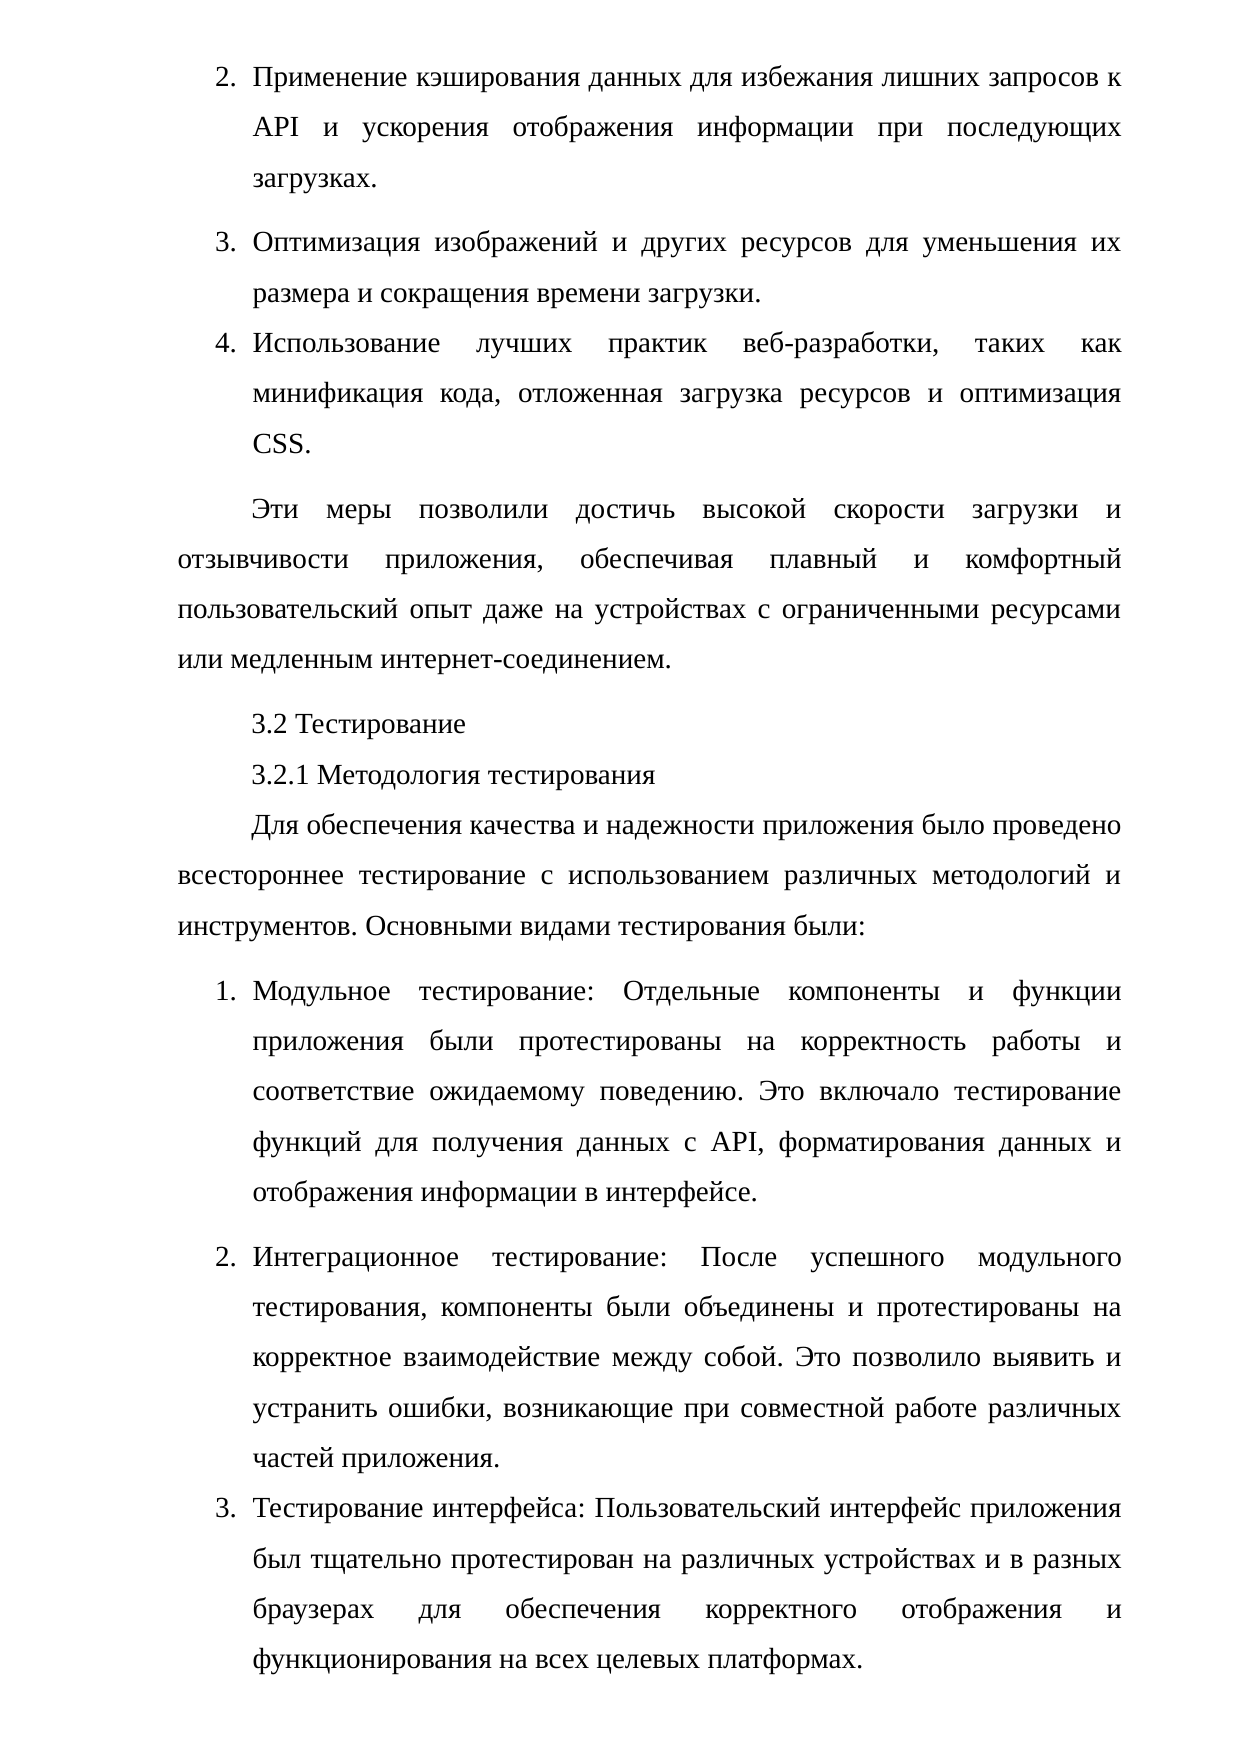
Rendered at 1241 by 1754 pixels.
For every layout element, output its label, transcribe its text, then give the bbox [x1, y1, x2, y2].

list Интеграционное тестирование: После успешного модульного тестирования, компоненты были объединены и протестированы на корректное взаимодействие между собой. Это позволило выявить и устранить ошибки, возникающие при совместной работе различных частей приложения. [215, 1239, 1122, 1474]
text Эти меры позволили достичь высокой скорости загрузки и отзывчивости приложения, обеспечивая плавный и комфортный пользовательский опыт даже на устройствах с ограниченными ресурсами или медленным интернет-соединением. [177, 491, 1122, 675]
list Оптимизация изображений и других ресурсов для уменьшения их размера и сокращения времени загрузки. [215, 224, 1122, 308]
subtitle 3.2.1 Методология тестирования [177, 757, 1122, 790]
list Применение кэширования данных для избежания лишних запросов к API и ускорения отображения информации при последующих загрузках. [215, 59, 1122, 193]
list Использование лучших практик веб-разработки, таких как минификация кода, отложенная загрузка ресурсов и оптимизация CSS. [215, 325, 1122, 459]
text Для обеспечения качества и надежности приложения было проведено всестороннее тестирование с использованием различных методологий и инструментов. Основными видами тестирования были: [177, 807, 1122, 941]
list Модульное тестирование: Отдельные компоненты и функции приложения были протестированы на корректность работы и соответствие ожидаемому поведению. Это включало тестирование функций для получения данных с API, форматирования данных и отображения информации в интерфейсе. [215, 973, 1122, 1207]
list Тестирование интерфейса: Пользовательский интерфейс приложения был тщательно протестирован на различных устройствах и в разных браузерах для обеспечения корректного отображения и функционирования на всех целевых платформах. [215, 1490, 1122, 1675]
subtitle 3.2 Тестирование [177, 707, 1122, 740]
